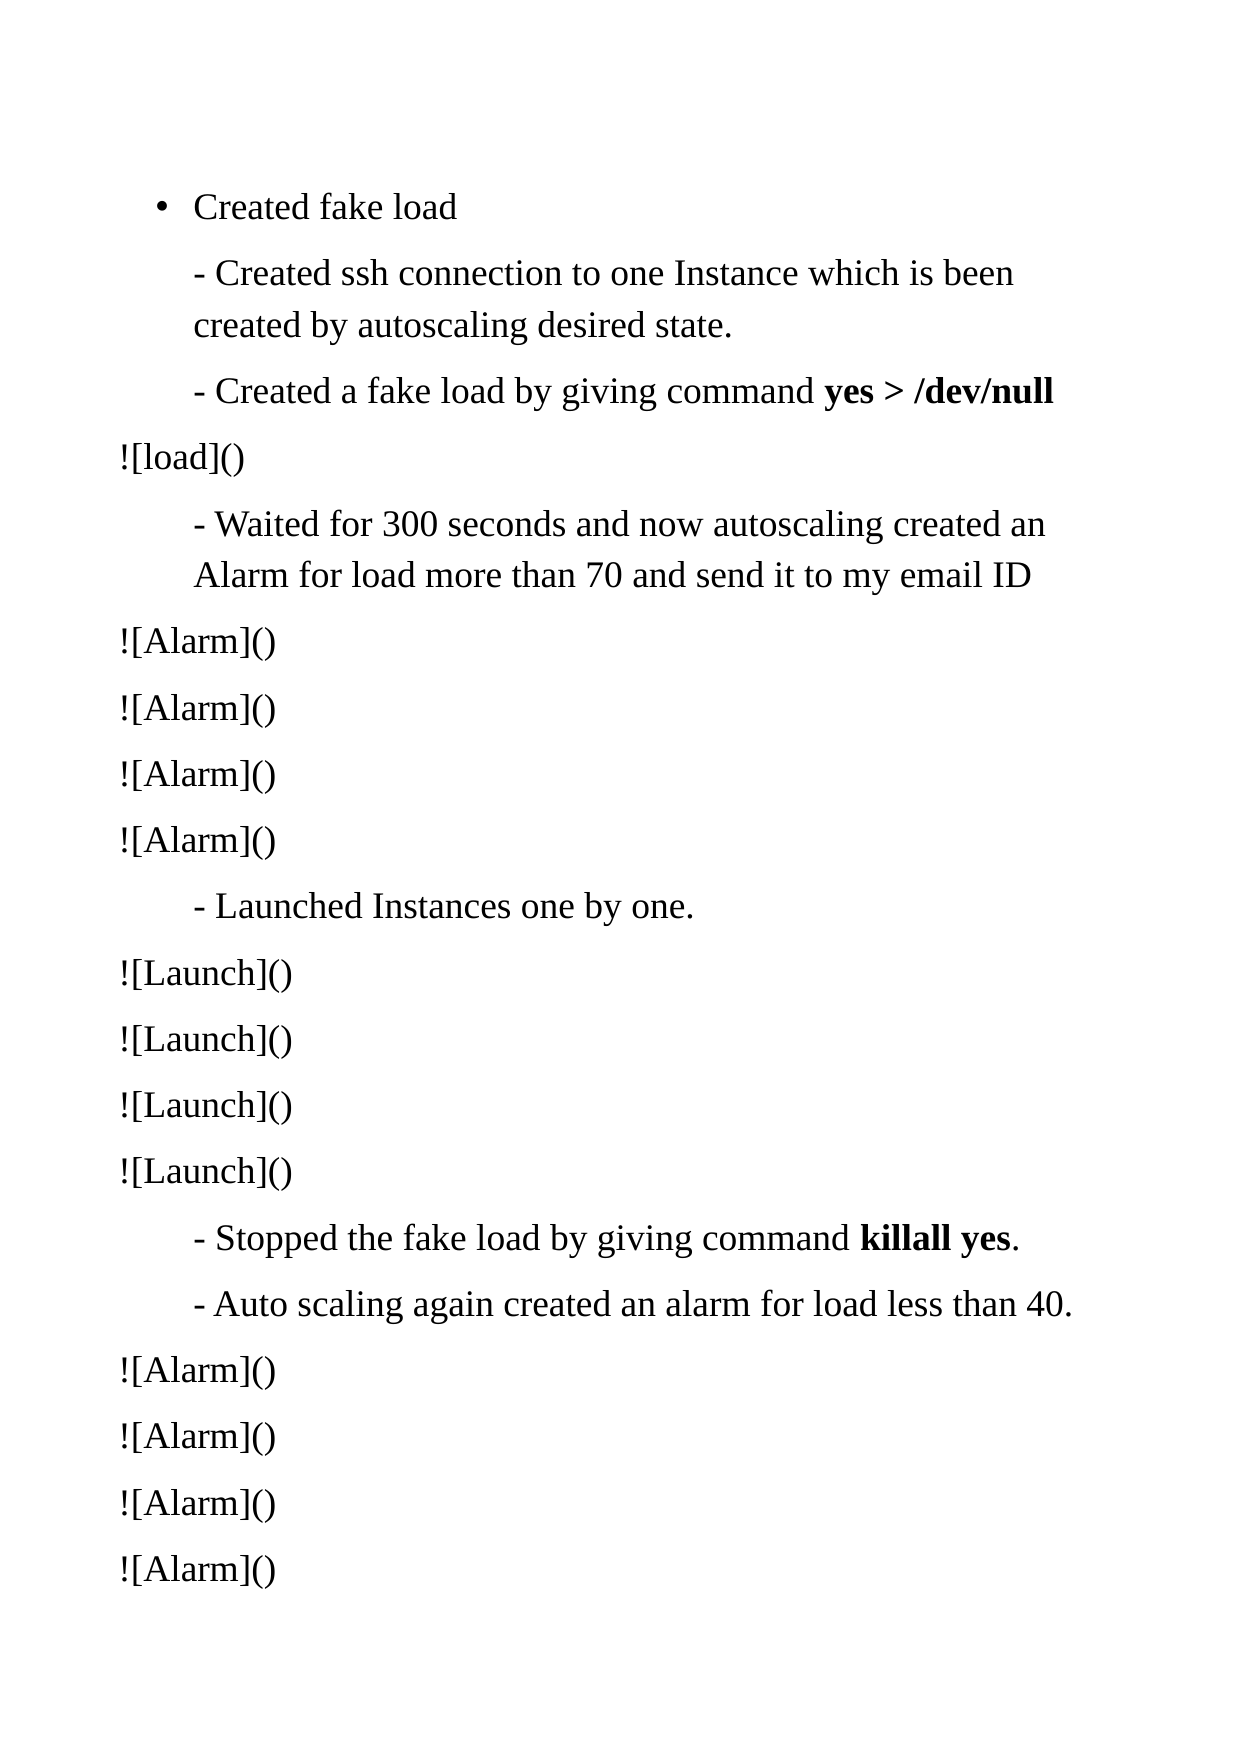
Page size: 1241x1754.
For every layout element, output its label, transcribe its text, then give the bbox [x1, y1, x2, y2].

text ![Alarm]() [118, 1546, 1122, 1589]
list - Stopped the fake load by giving command killall yes. [156, 1215, 1122, 1258]
text ![load]() [118, 435, 1122, 478]
text ![Alarm]() [118, 1480, 1122, 1523]
text ![Alarm]() [118, 685, 1122, 728]
text ![Launch]() [118, 950, 1122, 993]
list Created fake load [156, 184, 1122, 227]
text ![Alarm]() [118, 751, 1122, 794]
list - Created a fake load by giving command yes > /dev/null [156, 368, 1122, 412]
text ![Launch]() [118, 1149, 1122, 1192]
text ![Alarm]() [118, 619, 1122, 662]
list - Launched Instances one by one. [156, 884, 1122, 927]
list - Waited for 300 seconds and now autoscaling created an Alarm for load more than 70 and send it to my email ID [156, 501, 1122, 596]
text ![Launch]() [118, 1083, 1122, 1126]
text ![Alarm]() [118, 818, 1122, 861]
list - Auto scaling again created an alarm for load less than 40. [156, 1281, 1122, 1324]
text ![Alarm]() [118, 1348, 1122, 1391]
list - Created ssh connection to one Instance which is been created by autoscaling desired state. [156, 251, 1122, 345]
text ![Alarm]() [118, 1414, 1122, 1457]
text ![Launch]() [118, 1016, 1122, 1059]
